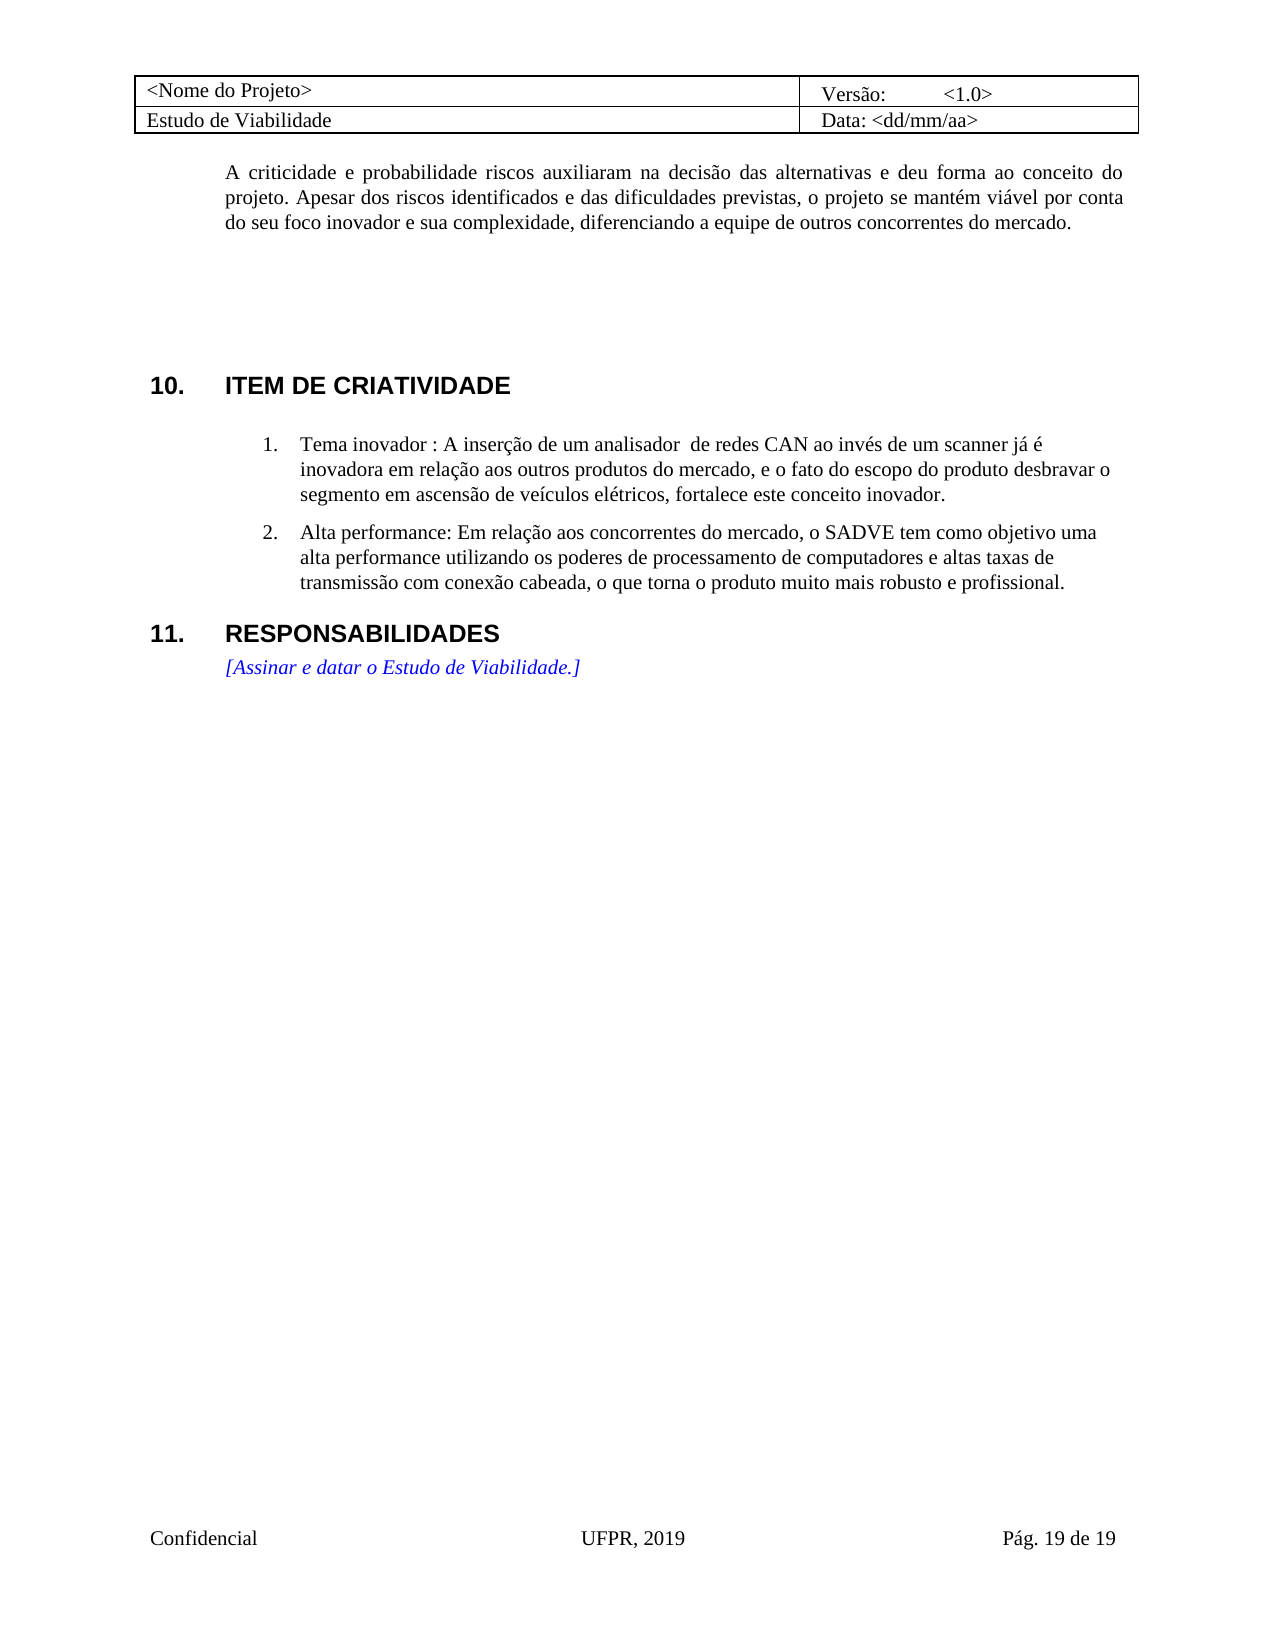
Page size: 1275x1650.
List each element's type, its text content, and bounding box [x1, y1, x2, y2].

text [Assinar e datar o Estudo de Viabilidade.] [225, 654, 1125, 679]
text A criticidade e probabilidade riscos auxiliaram na decisão das alternativas e deu forma ao conceito do projeto. Apesar dos riscos identificados e das dificuldades previstas, o projeto se mantém viável por conta do seu foco inovador e sua complexidade, diferenciando a equipe de outros concorrentes do mercado. [225, 159, 1125, 234]
subtitle RESPONSABILIDADES [150, 619, 1125, 648]
list Tema inovador : A inserção de um analisador de redes CAN ao invés de um scanner já é inovadora em relação aos outros produtos do mercado, e o fato do escopo do produto desbravar o segmento em ascensão de veículos elétricos, fortalece este conceito inovador. [262, 431, 1125, 506]
list Alta performance: Em relação aos concorrentes do mercado, o SADVE tem como objetivo uma alta performance utilizando os poderes de processamento de computadores e altas taxas de transmissão com conexão cabeada, o que torna o produto muito mais robusto e profissional. [262, 519, 1125, 594]
subtitle ITEM DE CRIATIVIDADE [150, 371, 1125, 400]
